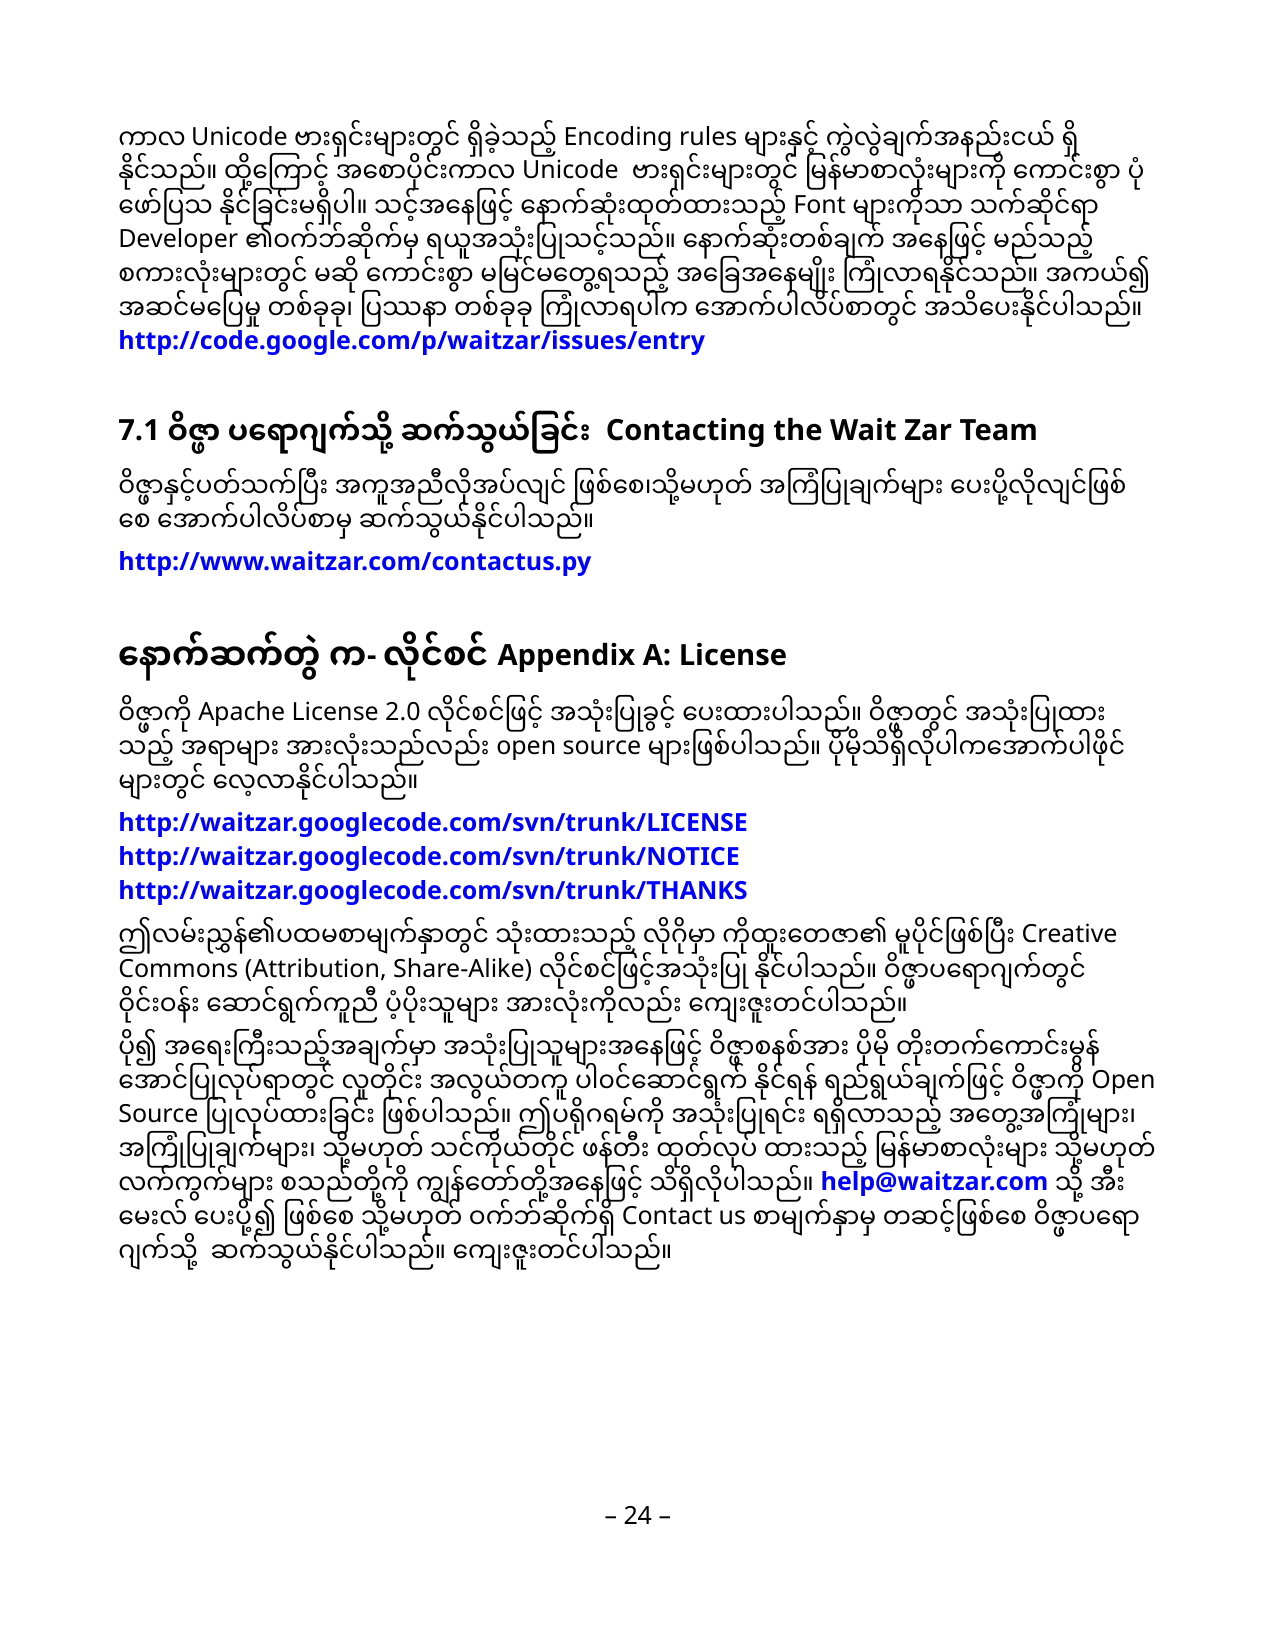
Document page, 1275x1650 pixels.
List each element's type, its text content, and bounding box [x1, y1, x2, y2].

text ဝိဇ္ဖာကို Apache License 2.0 လိုင်စင်ဖြင့် အသုံးပြုခွင့် ပေးထားပါသည်။ ဝိဇ္ဖာတွင် အသုံးပြုထားသည့် အရာများ အားလုံးသည်လည်း open source များဖြစ်ပါသည်။ ပိုမိုသိရှိလိုပါကအောက်ပါဖိုင်များတွင် လေ့လာနိုင်ပါသည်။ [118, 694, 1157, 796]
text ဤလမ်းညွှန်၏ပထမစာမျက်နှာတွင် သုံးထားသည့် လိုဂိုမှာ ကိုထူးတေဇာ၏ မူပိုင်ဖြစ်ပြီး Creative Commons (Attribution, Share-Alike) လိုင်စင်ဖြင့်အသုံးပြု နိုင်ပါသည်။ ဝိဇ္ဖာပရောဂျက်တွင် ဝိုင်းဝန်း ဆောင်ရွက်ကူညီ ပံ့ပိုးသူများ အားလုံးကိုလည်း ကျေးဇူးတင်ပါသည်။ [118, 916, 1157, 1018]
text http://waitzar.googlecode.com/svn/trunk/LICENSE [118, 805, 1157, 839]
text http://www.waitzar.com/contactus.py [118, 544, 1157, 578]
text ပို၍ အရေးကြီးသည့်အချက်မှာ အသုံးပြုသူများအနေဖြင့် ဝိဇ္ဖာစနစ်အား ပိုမို တိုးတက်ကောင်းမွန် အောင်ပြုလုပ်ရာတွင် လူတိုင်း အလွယ်တကူ ပါ၀င်ဆောင်ရွက် နိုင်ရန် ရည်ရွယ်ချက်ဖြင့် ဝိဇ္ဖာကို Open Source ပြုလုပ်ထားခြင်း ဖြစ်ပါသည်။ ဤပရိုဂရမ်ကို အသုံးပြုရင်း ရရှိလာသည့် အတွေ့အကြုံများ၊ အကြုံပြုချက်များ၊ သို့မဟုတ် သင်ကိုယ်တိုင် ဖန်တီး ထုတ်လုပ် ထားသည့် မြန်မာစာလုံးများ သို့မဟုတ် လက်ကွက်များ စသည်တို့ကို ကျွန်တော်တို့အနေဖြင့် သိရှိလိုပါသည်။ help@waitzar.com သို့ အီးမေးလ် ပေးပို့၍ ဖြစ်စေ သို့မဟုတ် ဝက်ဘ်ဆိုက်ရှိ Contact us စာမျက်နှာမှ တဆင့်ဖြစ်စေ ဝိဇ္ဖာပရောဂျက်သို့ ဆက်သွယ်နိုင်ပါသည်။ ကျေးဇူးတင်ပါသည်။ [118, 1027, 1157, 1266]
text http://waitzar.googlecode.com/svn/trunk/NOTICE [118, 839, 1157, 873]
text http://waitzar.googlecode.com/svn/trunk/THANKS [118, 873, 1157, 907]
text ဝိဇ္ဖာနှင့်ပတ်သက်ပြီး အကူအညီလိုအပ်လျင် ဖြစ်စေ၊သို့မဟုတ် အကြံပြုချက်များ ပေးပို့လိုလျင်ဖြစ်စေ အောက်ပါလိပ်စာမှ ဆက်သွယ်နိုင်ပါသည်။ [118, 466, 1157, 534]
text ကာလUnicode ဗားရှင်းများတွင် ရှိခဲ့သည့် Encoding rules များနှင့် ကွဲလွဲချက်အနည်းငယ် ရှိနိုင်သည်။ ထို့ကြောင့် အစောပိုင်းကာလ Unicode ဗားရှင်းများတွင် မြန်မာစာလုံးများကို ကောင်းစွာ ပုံဖော်ပြသ နိုင်ခြင်းမရှိပါ။ သင့်အနေဖြင့် နောက်ဆုံးထုတ်ထားသည့် Font များကိုသာ သက်ဆိုင်ရာ Developer ၏ဝက်ဘ်ဆိုက်မှ ရယူအသုံးပြုသင့်သည်။ နောက်ဆုံးတစ်ချက် အနေဖြင့် မည်သည့် စကားလုံးများတွင် မဆို ကောင်းစွာ မမြင်မတွေ့ရသည့် အခြေအနေမျိုး ကြုံလာရနိုင်သည်။ အကယ်၍ အဆင်မပြေမှု တစ်ခုခု၊ ပြဿနာ တစ်ခုခု ကြုံလာရပါက အောက်ပါလိပ်စာတွင် အသိပေးနိုင်ပါသည်။http://code.google.com/p/waitzar/issues/entry [118, 118, 1157, 357]
subtitle နောက်ဆက်တွဲ က- လိုင်စင် Appendix A: License [118, 630, 1157, 676]
subtitle 7.1 ဝိဇ္ဖာ ပရောဂျက်သို့ ဆက်သွယ်ခြင်း Contacting the Wait Zar Team [118, 409, 1157, 448]
